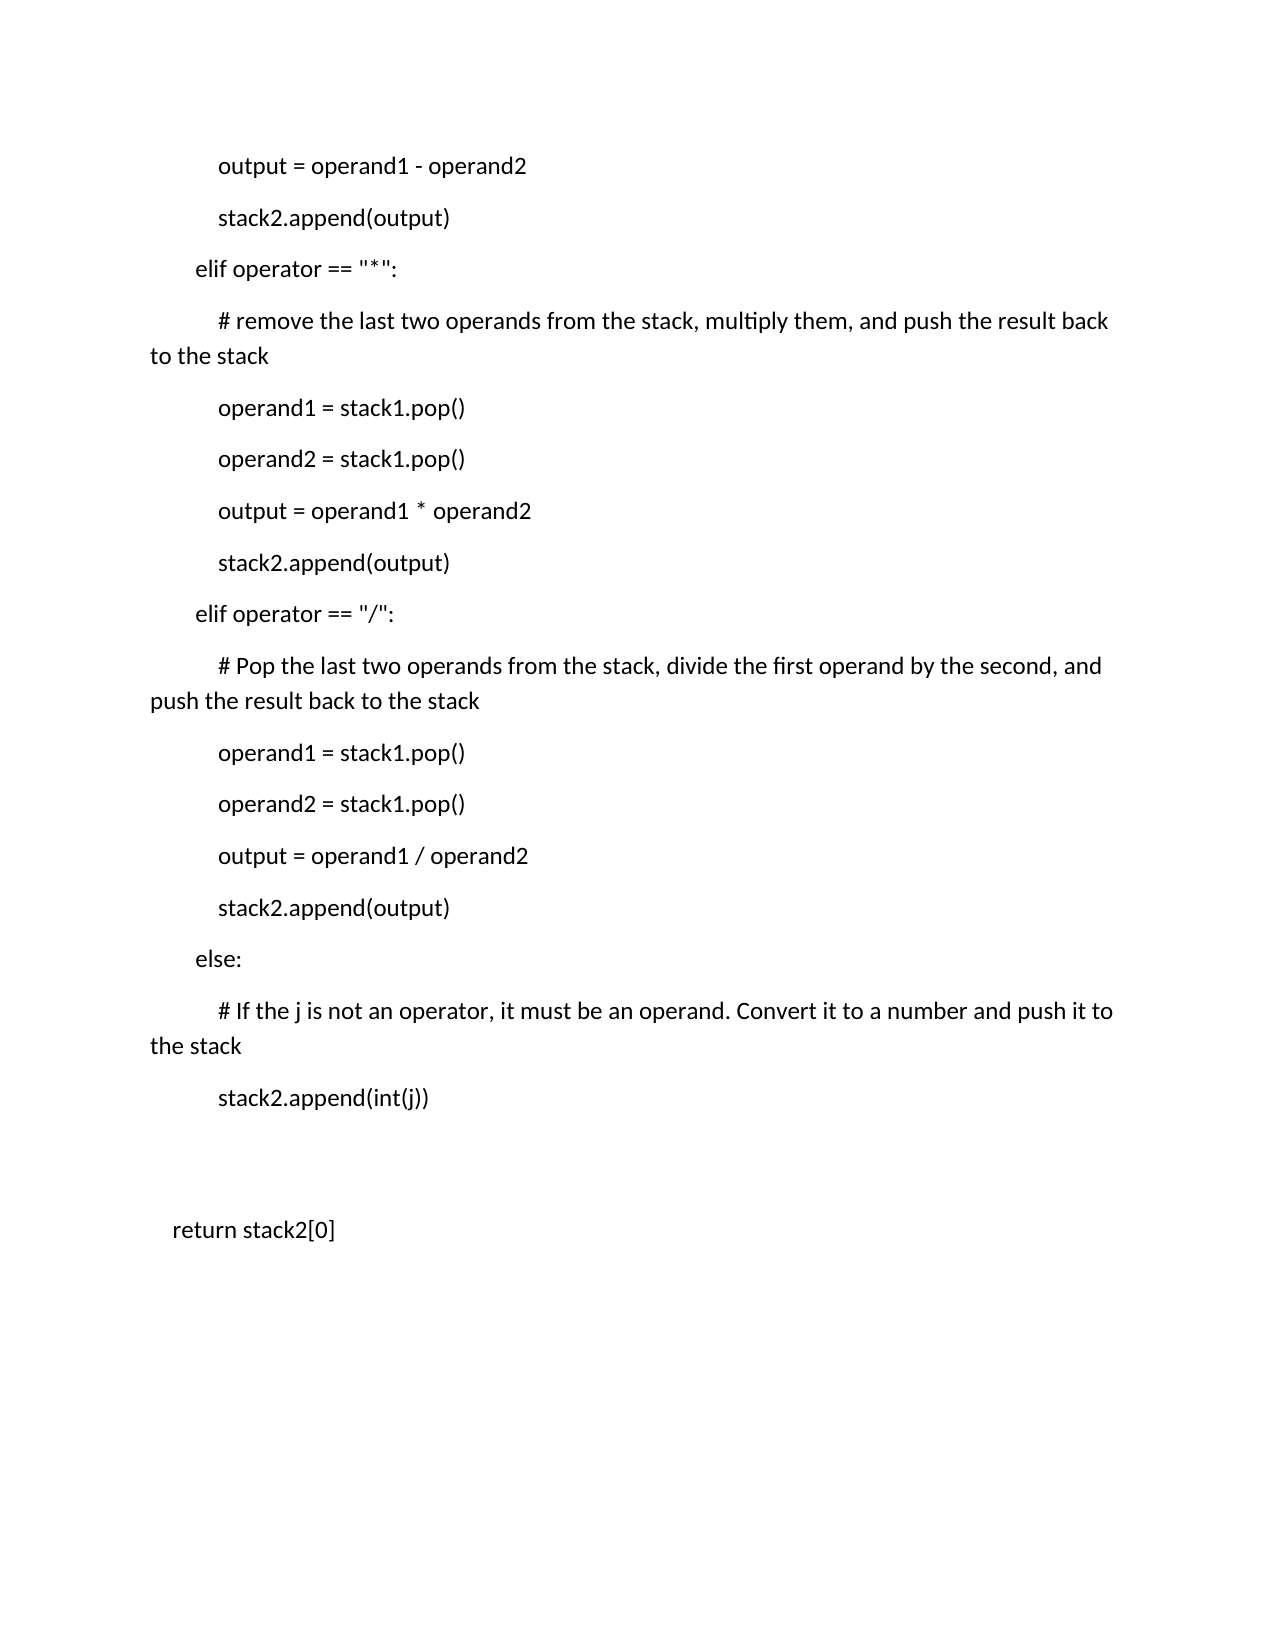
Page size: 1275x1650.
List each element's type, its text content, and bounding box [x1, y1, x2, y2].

text output = operand1 / operand2 [150, 840, 1125, 871]
text else: [150, 943, 1125, 974]
text operand1 = stack1.pop() [150, 392, 1125, 422]
text stack2.append(int(j)) [150, 1082, 1125, 1112]
text elif operator == "*": [150, 253, 1125, 284]
text stack2.append(output) [150, 547, 1125, 577]
text stack2.append(output) [150, 202, 1125, 232]
text output = operand1 * operand2 [150, 495, 1125, 526]
text # remove the last two operands from the stack, multiply them, and push the result back to the stack [150, 305, 1125, 371]
text operand2 = stack1.pop() [150, 443, 1125, 474]
text stack2.append(output) [150, 892, 1125, 922]
text output = operand1 - operand2 [150, 150, 1125, 181]
text operand1 = stack1.pop() [150, 737, 1125, 767]
text # Pop the last two operands from the stack, divide the first operand by the second, and push the result back to the stack [150, 650, 1125, 716]
text operand2 = stack1.pop() [150, 788, 1125, 819]
text # If the j is not an operator, it must be an operand. Convert it to a number and push it to the stack [150, 995, 1125, 1061]
text elif operator == "/": [150, 598, 1125, 629]
text return stack2[0] [150, 1214, 1125, 1245]
